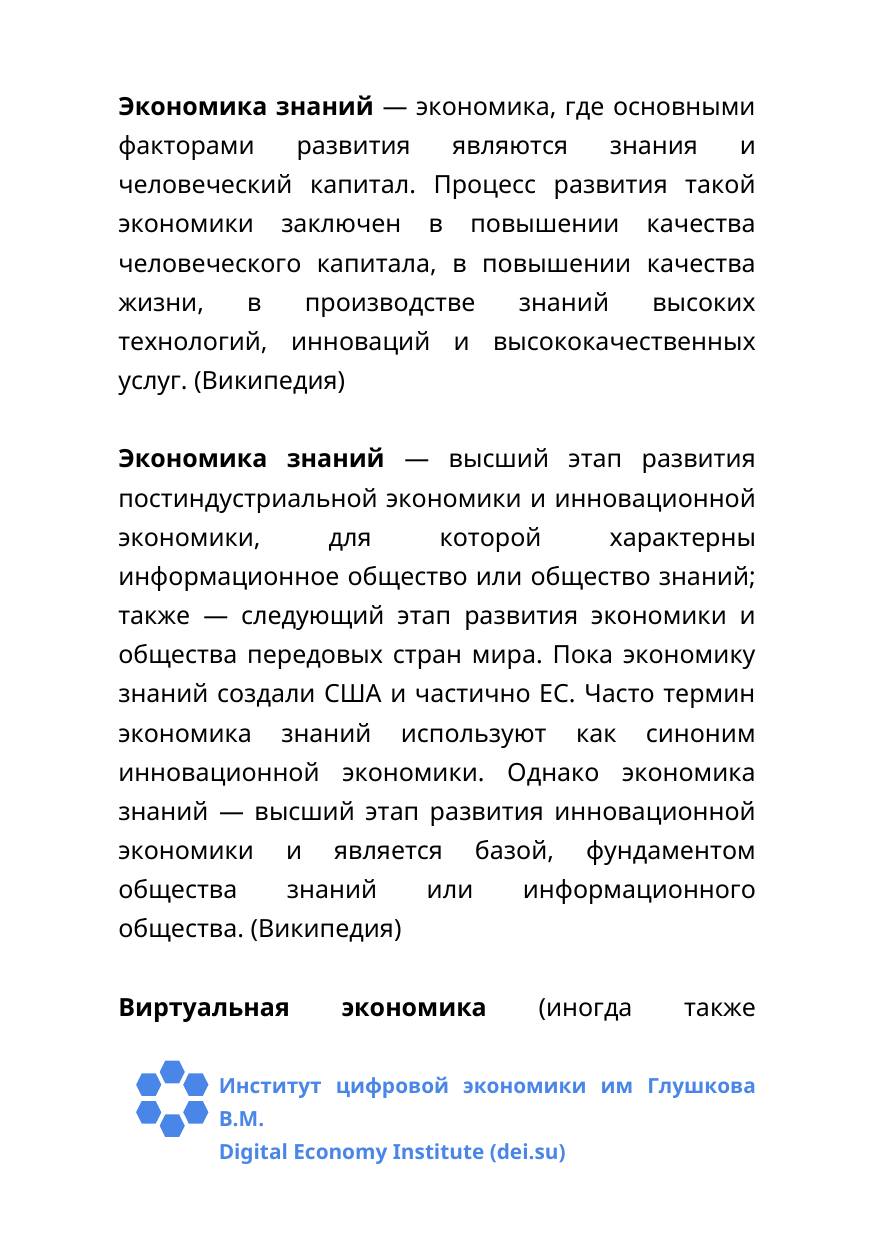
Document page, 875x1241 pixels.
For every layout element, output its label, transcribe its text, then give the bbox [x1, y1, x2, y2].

text Виртуальная экономика (иногда также [118, 989, 756, 1023]
text Экономика знаний — высший этап развития постиндустриальной экономики и инновационной экономики, для которой характерны информационное общество или общество знаний; также — следующий этап развития экономики и общества передовых стран мира. Пока экономику знаний создали США и частично ЕС. Часто термин экономика знаний используют как синоним инновационной экономики. Однако экономика знаний — высший этап развития инновационной экономики и является базой, фундаментом общества знаний или информационного общества. (Википедия) [118, 441, 756, 945]
text Экономика знаний — экономика, где основными факторами развития являются знания и человеческий капитал. Процесс развития такой экономики заключен в повышении качества человеческого капитала, в повышении качества жизни, в производстве знаний высоких технологий, инноваций и высококачественных услуг. (Википедия) [118, 88, 756, 397]
